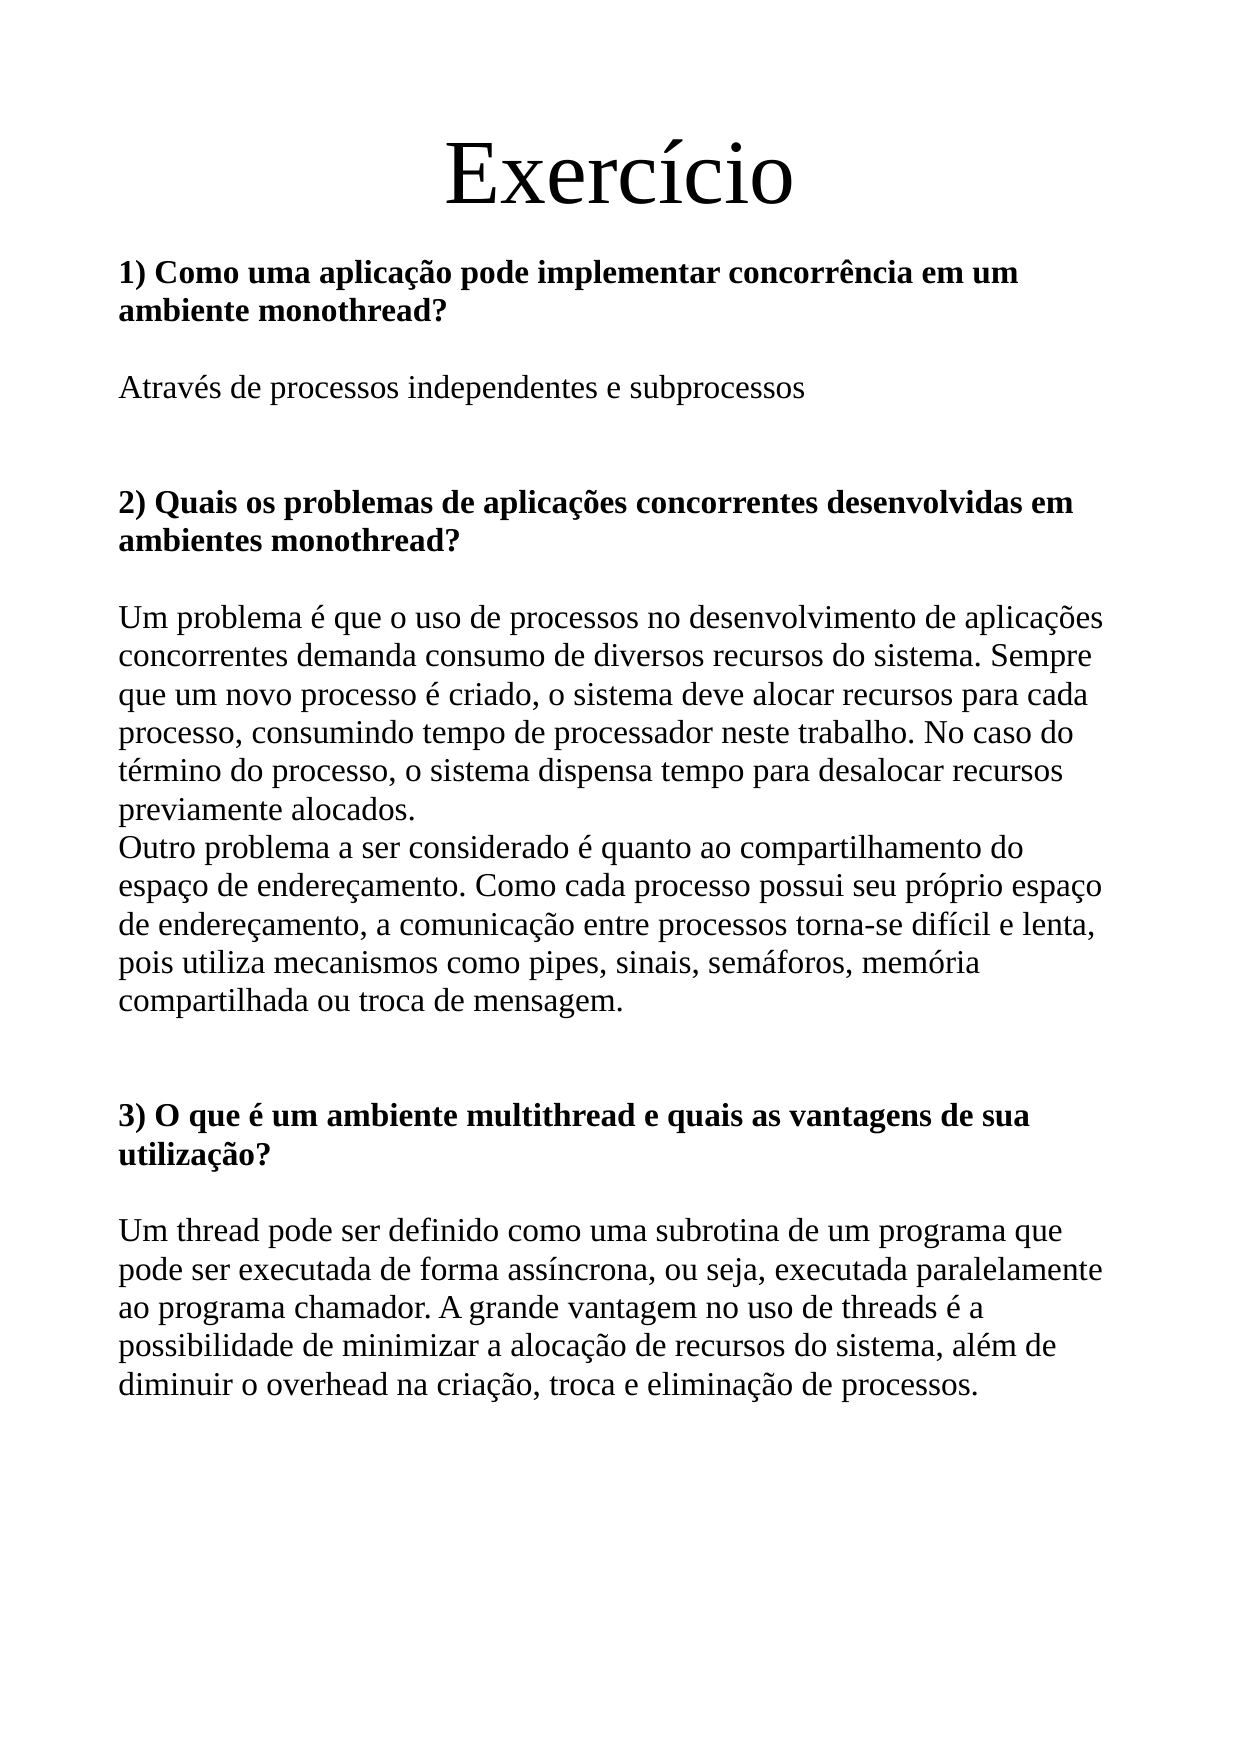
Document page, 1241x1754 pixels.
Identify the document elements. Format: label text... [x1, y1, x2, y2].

text Outro problema a ser considerado é quanto ao compartilhamento do espaço de endereçamento. Como cada processo possui seu próprio espaço de endereçamento, a comunicação entre processos torna-se difícil e lenta, pois utiliza mecanismos como pipes, sinais, semáforos, memória compartilhada ou troca de mensagem. [118, 827, 1122, 1019]
text Através de processos independentes e subprocessos [118, 367, 1122, 406]
text Um thread pode ser definido como uma subrotina de um programa que pode ser executada de forma assíncrona, ou seja, executada paralelamente ao programa chamador. A grande vantagem no uso de threads é a possibilidade de minimizar a alocação de recursos do sistema, além de diminuir o overhead na criação, troca e eliminação de processos. [118, 1211, 1122, 1402]
text Um problema é que o uso de processos no desenvolvimento de aplicações concorrentes demanda consumo de diversos recursos do sistema. Sempre que um novo processo é criado, o sistema deve alocar recursos para cada processo, consumindo tempo de processador neste trabalho. No caso do término do processo, o sistema dispensa tempo para desalocar recursos previamente alocados. [118, 597, 1122, 827]
text 3) O que é um ambiente multithread e quais as vantagens de sua utilização? [118, 1096, 1122, 1172]
text 1) Como uma aplicação pode implementar concorrência em um ambiente monothread? [118, 252, 1122, 329]
text Exercício [118, 118, 1122, 223]
text 2) Quais os problemas de aplicações concorrentes desenvolvidas em ambientes monothread? [118, 482, 1122, 559]
